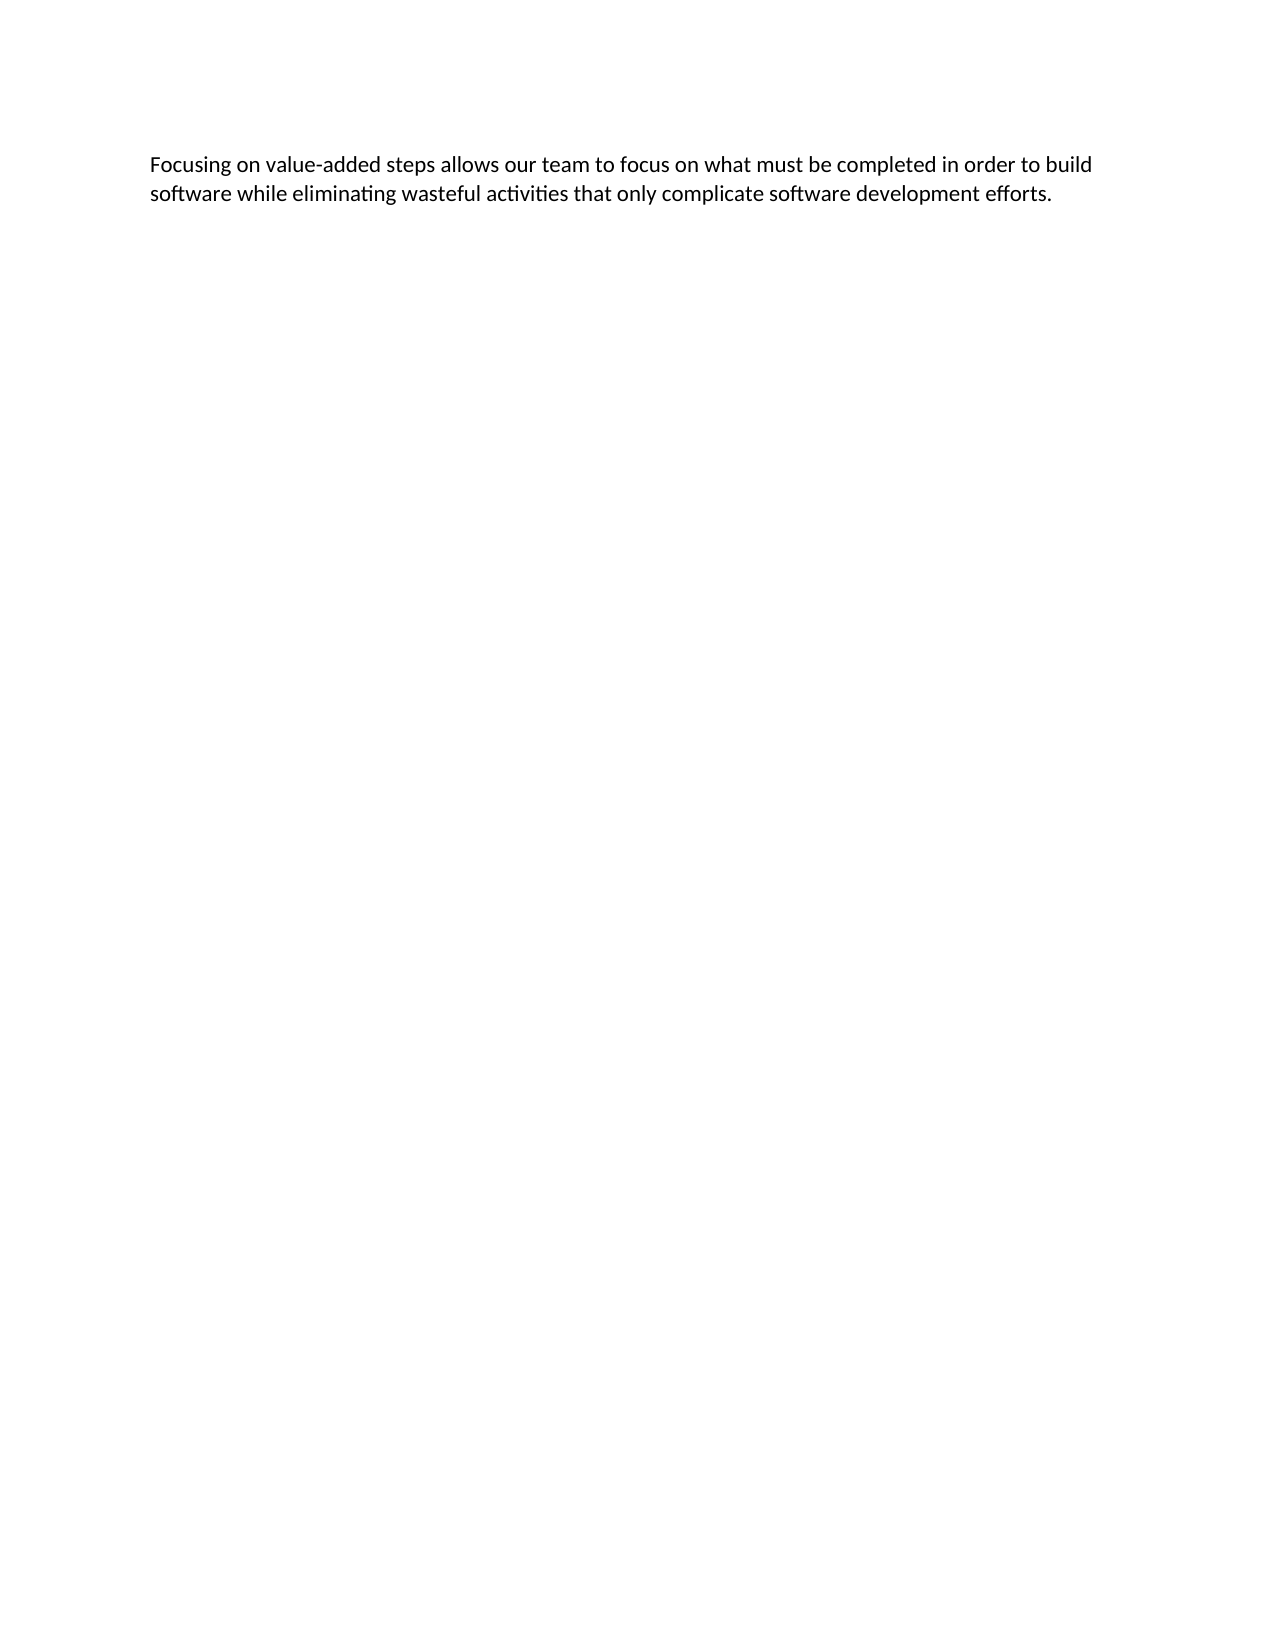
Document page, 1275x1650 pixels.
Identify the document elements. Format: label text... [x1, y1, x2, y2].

text Focusing on value-added steps allows our team to focus on what must be completed in order to build software while eliminating wasteful activities that only complicate software development efforts. [150, 150, 1125, 207]
